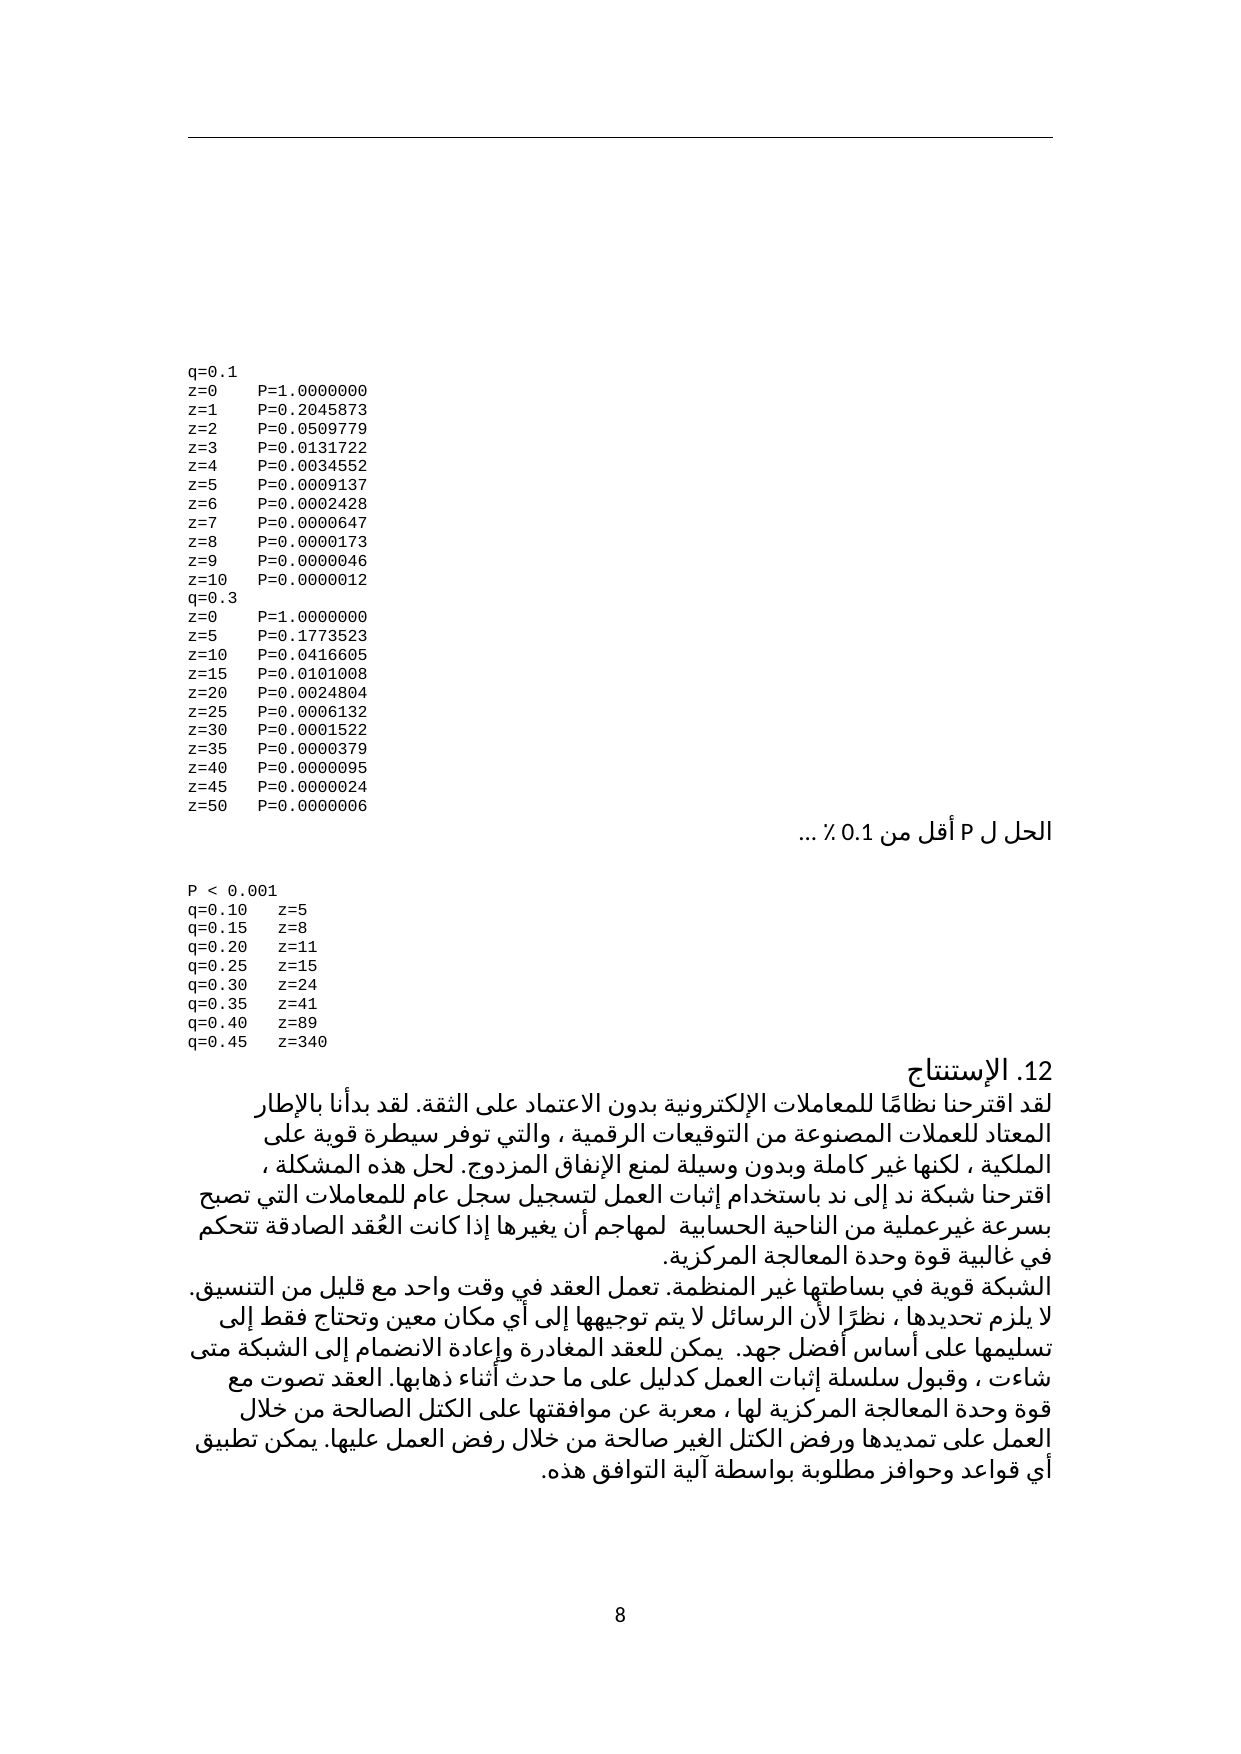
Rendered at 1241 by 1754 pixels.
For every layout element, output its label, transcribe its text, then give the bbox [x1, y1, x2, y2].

text q=0.3 [187, 590, 1053, 609]
text z=4 P=0.0034552 [187, 458, 1053, 477]
text z=10 P=0.0000012 [187, 571, 1053, 590]
text z=2 P=0.0509779 [187, 420, 1053, 439]
text الشبكة قوية في بساطتها غير المنظمة. تعمل العقد في وقت واحد مع قليل من التنسيق. لا يلزم تحديدها ، نظرًا لأن الرسائل لا يتم توجيهها إلى أي مكان معين وتحتاج فقط إلى تسليمها على أساس أفضل جهد. يمكن للعقد المغادرة وإعادة الانضمام إلى الشبكة متى شاءت ، وقبول سلسلة إثبات العمل كدليل على ما حدث أثناء ذهابها. العقد تصوت مع قوة وحدة المعالجة المركزية لها ، معربة عن موافقتها على الكتل الصالحة من خلال العمل على تمديدها ورفض الكتل الغير صالحة من خلال رفض العمل عليها. يمكن تطبيق أي قواعد وحوافز مطلوبة بواسطة آلية التوافق هذه. [187, 1271, 1053, 1484]
text z=0 P=1.0000000 [187, 383, 1053, 401]
text z=35 P=0.0000379 [187, 741, 1053, 760]
text z=6 P=0.0002428 [187, 496, 1053, 514]
text q=0.40 z=89 [187, 1014, 1053, 1033]
text z=9 P=0.0000046 [187, 552, 1053, 571]
text q=0.1 [187, 364, 1053, 383]
text z=10 P=0.0416605 [187, 647, 1053, 665]
text z=3 P=0.0131722 [187, 439, 1053, 458]
text لقد اقترحنا نظامًا للمعاملات الإلكترونية بدون الاعتماد على الثقة. لقد بدأنا بالإطار المعتاد للعملات المصنوعة من التوقيعات الرقمية ، والتي توفر سيطرة قوية على الملكية ، لكنها غير كاملة وبدون وسيلة لمنع الإنفاق المزدوج. لحل هذه المشكلة ، اقترحنا شبكة ند إلى ند باستخدام إثبات العمل لتسجيل سجل عام للمعاملات التي تصبح بسرعة غيرعملية من الناحية الحسابية لمهاجم أن يغيرها إذا كانت العُقد الصادقة تتحكم في غالبية قوة وحدة المعالجة المركزية. [187, 1088, 1053, 1271]
text z=30 P=0.0001522 [187, 722, 1053, 741]
text q=0.45 z=340 [187, 1033, 1053, 1052]
text z=40 P=0.0000095 [187, 760, 1053, 778]
text z=5 P=0.0009137 [187, 477, 1053, 496]
text z=20 P=0.0024804 [187, 684, 1053, 703]
text z=5 P=0.1773523 [187, 628, 1053, 647]
text 12. الإستنتاج [187, 1052, 1053, 1088]
text q=0.25 z=15 [187, 958, 1053, 977]
text z=50 P=0.0000006 [187, 797, 1053, 816]
text q=0.20 z=11 [187, 939, 1053, 958]
text z=7 P=0.0000647 [187, 514, 1053, 533]
text z=0 P=1.0000000 [187, 609, 1053, 628]
text z=45 P=0.0000024 [187, 778, 1053, 797]
text q=0.10 z=5 [187, 901, 1053, 920]
text q=0.35 z=41 [187, 996, 1053, 1014]
text z=25 P=0.0006132 [187, 703, 1053, 722]
text z=15 P=0.0101008 [187, 665, 1053, 684]
text z=1 P=0.2045873 [187, 401, 1053, 420]
text الحل ل P أقل من 0.1 ٪ ... [187, 816, 1053, 847]
text z=8 P=0.0000173 [187, 533, 1053, 552]
text q=0.30 z=24 [187, 977, 1053, 996]
text q=0.15 z=8 [187, 920, 1053, 939]
text P < 0.001 [187, 882, 1053, 901]
